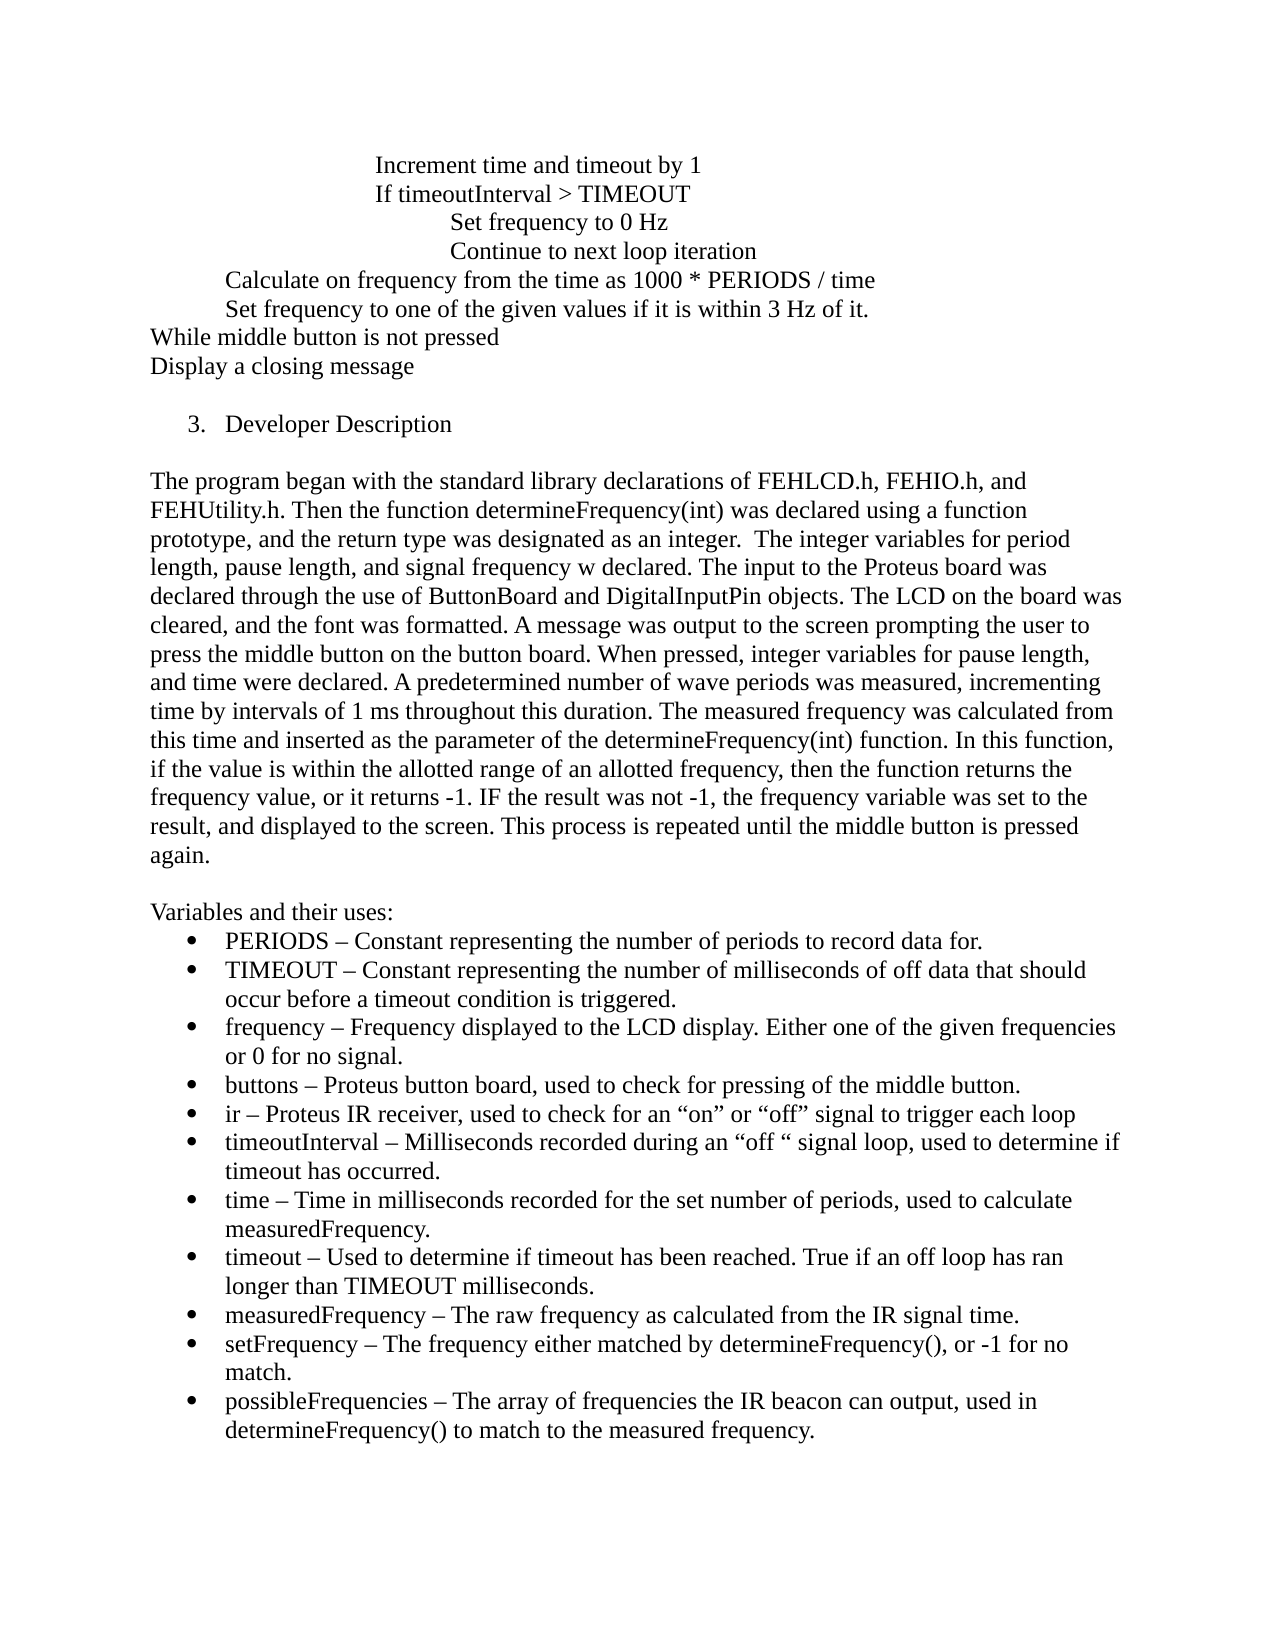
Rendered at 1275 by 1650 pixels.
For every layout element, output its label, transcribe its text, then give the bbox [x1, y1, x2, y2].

text The program began with the standard library declarations of FEHLCD.h, FEHIO.h, and FEHUtility.h. Then the function determineFrequency(int) was declared using a function prototype, and the return type was designated as an integer. The integer variables for period length, pause length, and signal frequency w declared. The input to the Proteus board was declared through the use of ButtonBoard and DigitalInputPin objects. The LCD on the board was cleared, and the font was formatted. A message was output to the screen prompting the user to press the middle button on the button board. When pressed, integer variables for pause length, and time were declared. A predetermined number of wave periods was measured, incrementing time by intervals of 1 ms throughout this duration. The measured frequency was calculated from this time and inserted as the parameter of the determineFrequency(int) function. In this function, if the value is within the allotted range of an allotted frequency, then the function returns the frequency value, or it returns -1. IF the result was not -1, the frequency variable was set to the result, and displayed to the screen. This process is repeated until the middle button is pressed again. [150, 466, 1125, 869]
text Set frequency to one of the given values if it is within 3 Hz of it. [150, 294, 1125, 322]
list ir – Proteus IR receiver, used to check for an “on” or “off” signal to trigger each loop [187, 1099, 1125, 1127]
list time – Time in milliseconds recorded for the set number of periods, used to calculate measuredFrequency. [187, 1185, 1125, 1242]
list possibleFrequencies – The array of frequencies the IR beacon can output, used in determineFrequency() to match to the measured frequency. [187, 1386, 1125, 1444]
text While middle button is not pressed [150, 322, 1125, 351]
text Increment time and timeout by 1 [150, 150, 1125, 179]
text Set frequency to 0 Hz [150, 207, 1125, 236]
text Continue to next loop iteration [150, 236, 1125, 265]
text Display a closing message [150, 351, 1125, 380]
text If timeoutInterval > TIMEOUT [150, 179, 1125, 207]
list buttons – Proteus button board, used to check for pressing of the middle button. [187, 1070, 1125, 1099]
list Developer Description [187, 409, 1125, 437]
list frequency – Frequency displayed to the LCD display. Either one of the given frequencies or 0 for no signal. [187, 1012, 1125, 1070]
text Variables and their uses: [150, 897, 1125, 926]
text Calculate on frequency from the time as 1000 * PERIODS / time [150, 265, 1125, 294]
list TIMEOUT – Constant representing the number of milliseconds of off data that should occur before a timeout condition is triggered. [187, 955, 1125, 1012]
list timeout – Used to determine if timeout has been reached. True if an off loop has ran longer than TIMEOUT milliseconds. [187, 1242, 1125, 1300]
list setFrequency – The frequency either matched by determineFrequency(), or -1 for no match. [187, 1329, 1125, 1386]
list PERIODS – Constant representing the number of periods to record data for. [187, 926, 1125, 955]
list timeoutInterval – Milliseconds recorded during an “off “ signal loop, used to determine if timeout has occurred. [187, 1127, 1125, 1185]
list measuredFrequency – The raw frequency as calculated from the IR signal time. [187, 1300, 1125, 1329]
